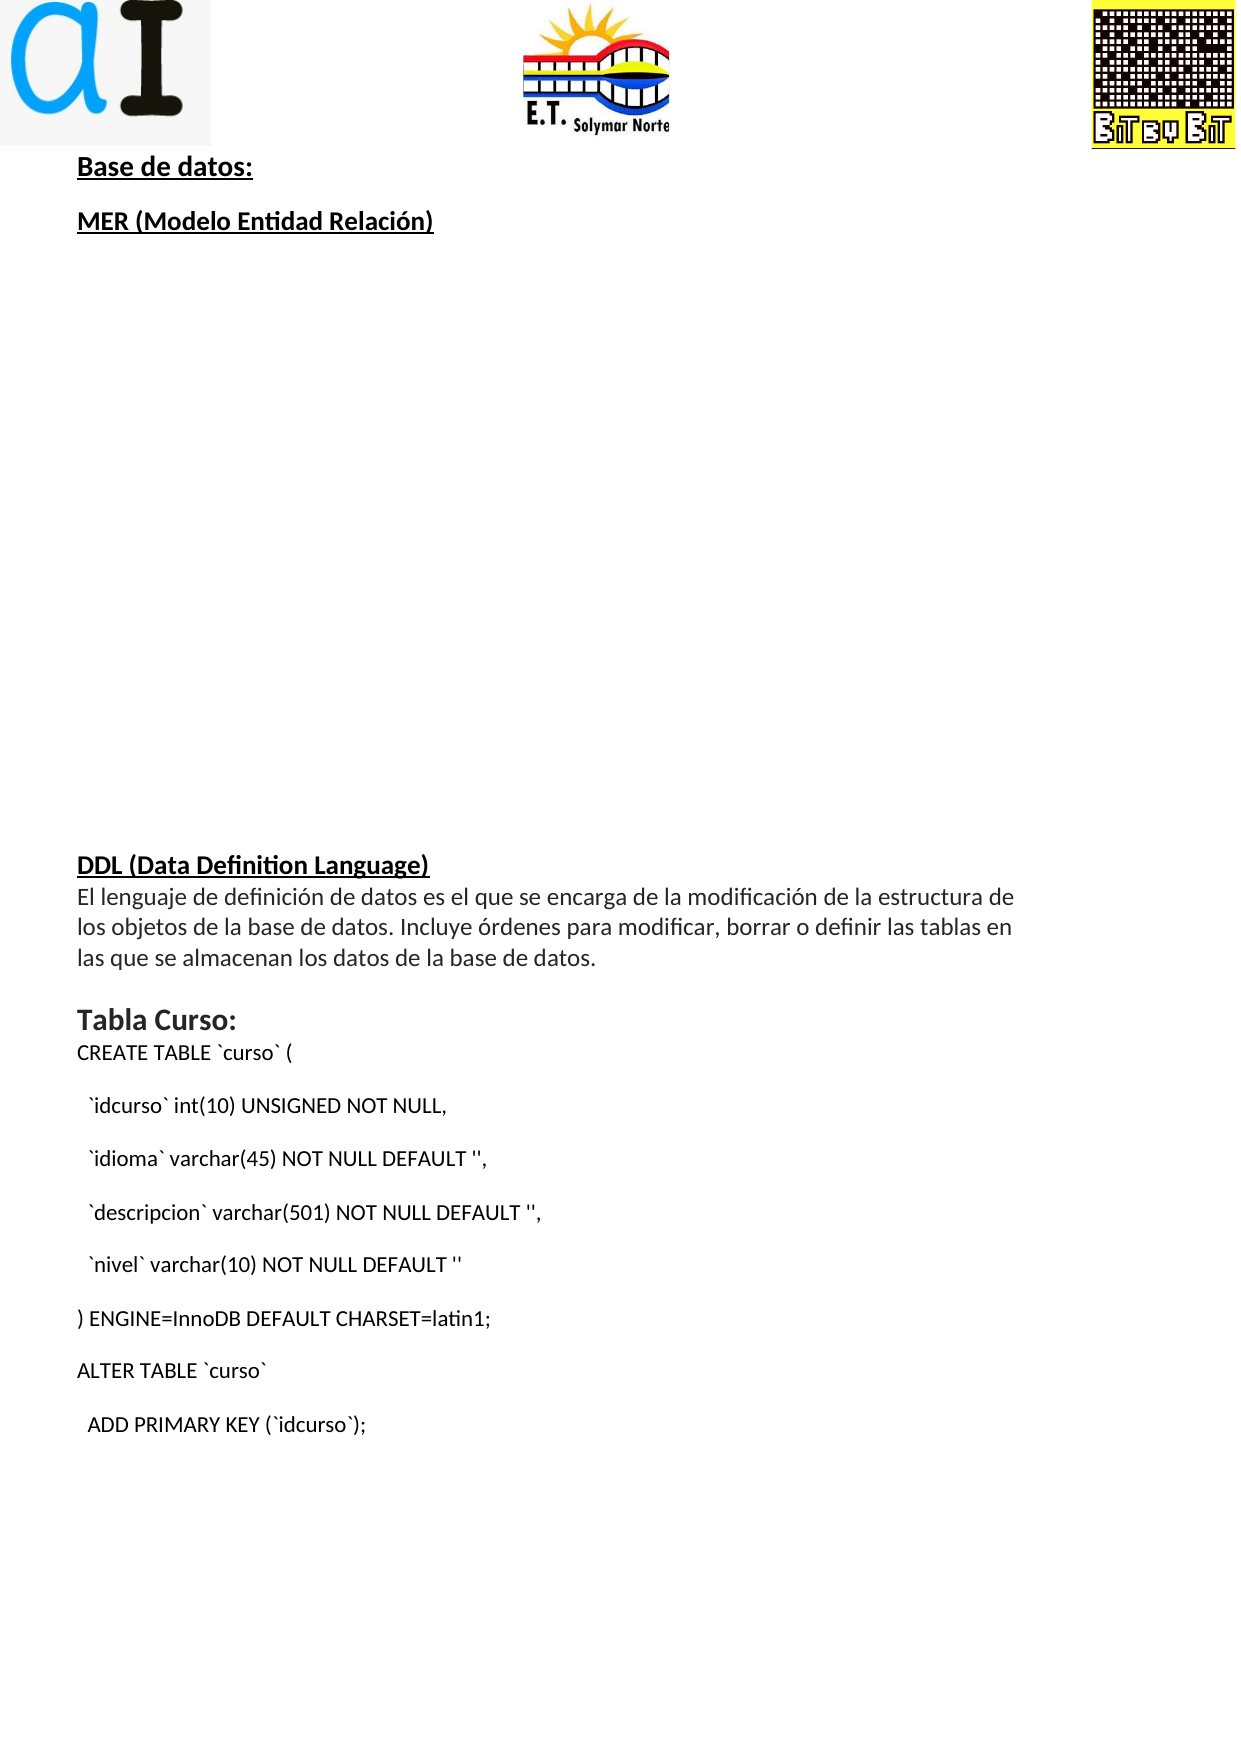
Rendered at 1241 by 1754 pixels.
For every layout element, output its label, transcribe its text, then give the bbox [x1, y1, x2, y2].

picture [0, 0, 212, 146]
text `descripcion` varchar(501) NOT NULL DEFAULT '', [77, 1198, 1019, 1226]
text ADD PRIMARY KEY (`idcurso`); [77, 1410, 1019, 1438]
text Tabla Curso: [77, 1000, 1019, 1038]
text MER (Modelo Entidad Relación) [77, 204, 1019, 237]
text ) ENGINE=InnoDB DEFAULT CHARSET=latin1; [77, 1304, 1019, 1332]
text `idioma` varchar(45) NOT NULL DEFAULT '', [77, 1144, 1019, 1173]
text Base de datos: [77, 148, 1019, 183]
text DDL (Data Definition Language) [77, 848, 1019, 881]
text `idcurso` int(10) UNSIGNED NOT NULL, [77, 1092, 1019, 1119]
text CREATE TABLE `curso` ( [77, 1038, 1019, 1067]
text El lenguaje de definición de datos es el que se encarga de la modificación de la estructura de los objetos de la base de datos. Incluye órdenes para modificar, borrar o definir las tablas en las que se almacenan los datos de la base de datos. [77, 881, 1019, 972]
text `nivel` varchar(10) NOT NULL DEFAULT '' [77, 1251, 1019, 1279]
text ALTER TABLE `curso` [77, 1357, 1019, 1385]
picture [523, 0, 670, 146]
picture [1091, 0, 1236, 149]
